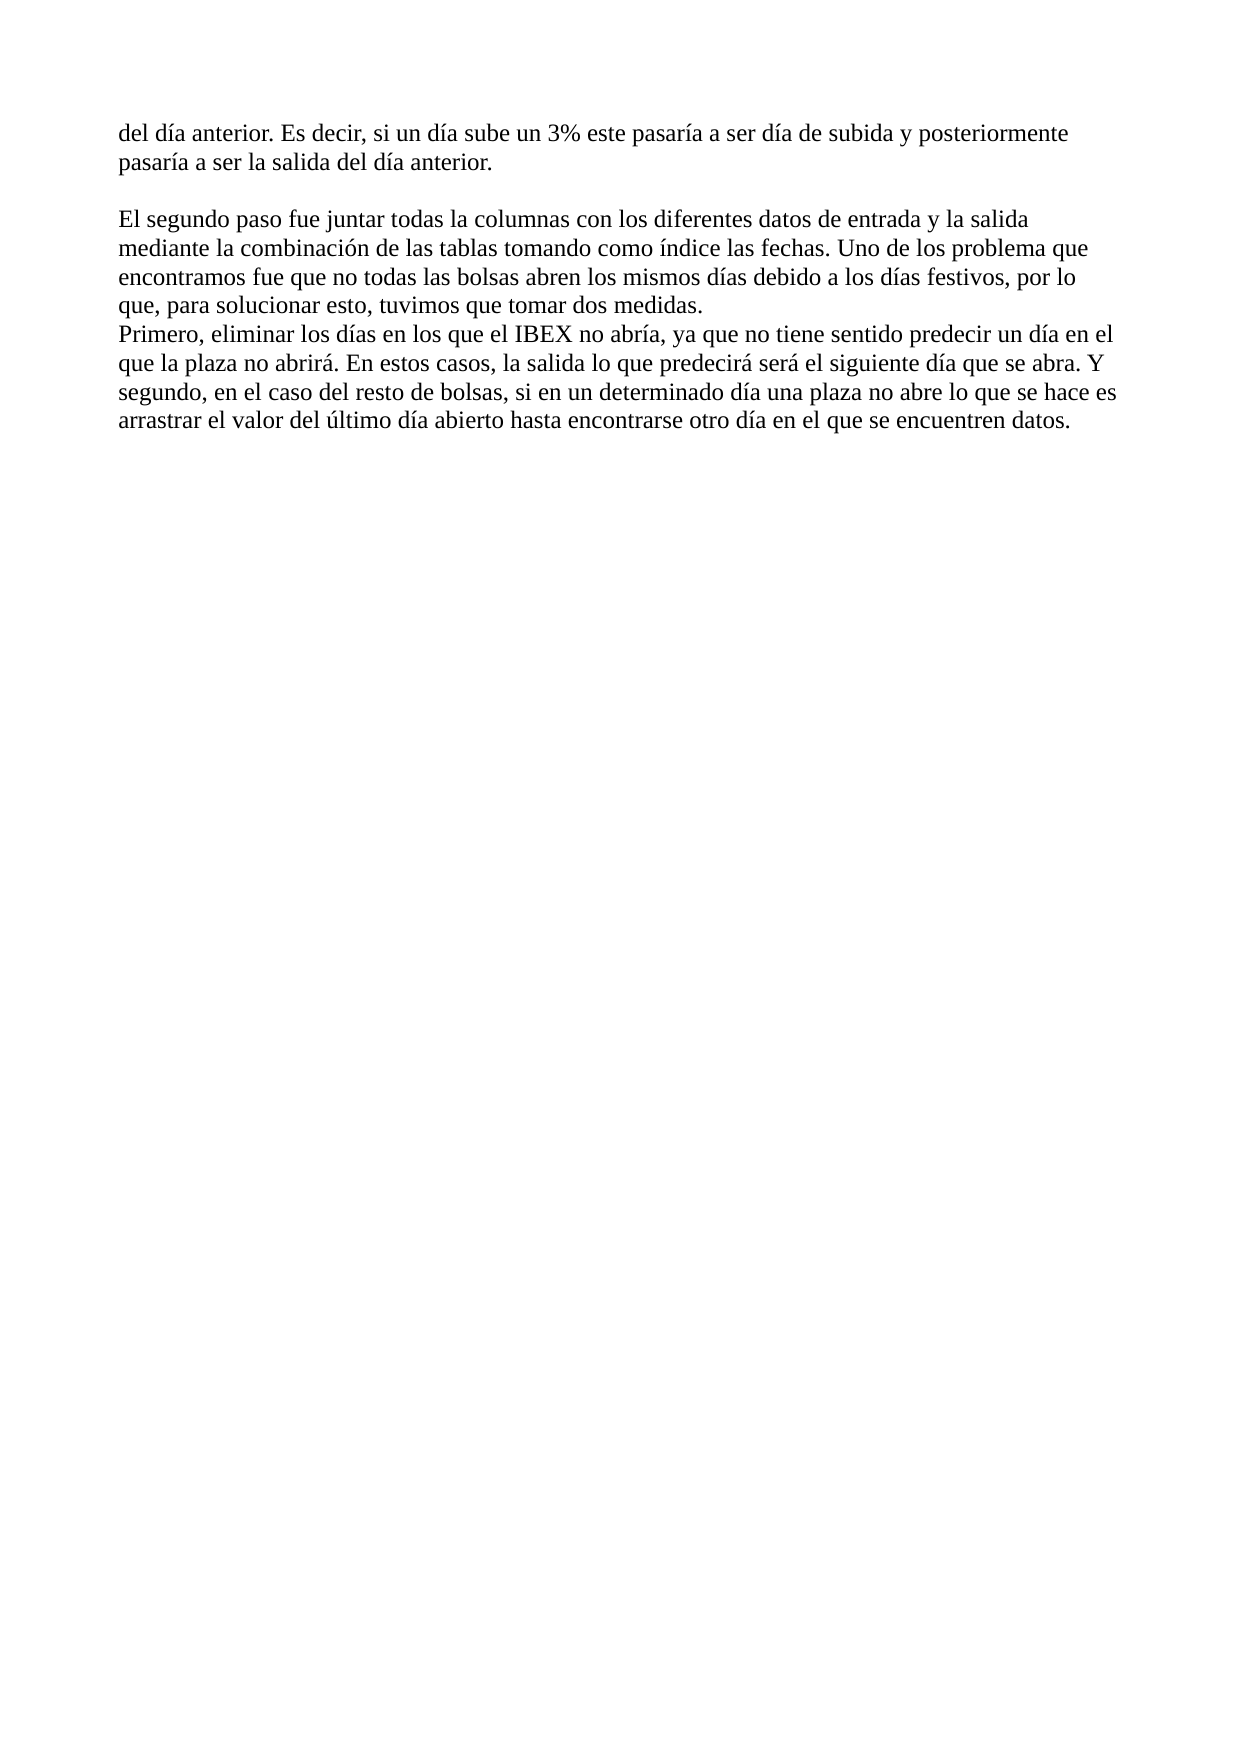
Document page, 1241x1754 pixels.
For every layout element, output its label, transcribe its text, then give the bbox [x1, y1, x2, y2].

text del día anterior. Es decir, si un día sube un 3% este pasaría a ser día de subida y posteriormente pasaría a ser la salida del día anterior. [118, 118, 1122, 176]
text El segundo paso fue juntar todas la columnas con los diferentes datos de entrada y la salida mediante la combinación de las tablas tomando como índice las fechas. Uno de los problema que encontramos fue que no todas las bolsas abren los mismos días debido a los días festivos, por lo que, para solucionar esto, tuvimos que tomar dos medidas. [118, 204, 1122, 319]
text Primero, eliminar los días en los que el IBEX no abría, ya que no tiene sentido predecir un día en el que la plaza no abrirá. En estos casos, la salida lo que predecirá será el siguiente día que se abra. Y segundo, en el caso del resto de bolsas, si en un determinado día una plaza no abre lo que se hace es arrastrar el valor del último día abierto hasta encontrarse otro día en el que se encuentren datos. [118, 319, 1122, 434]
